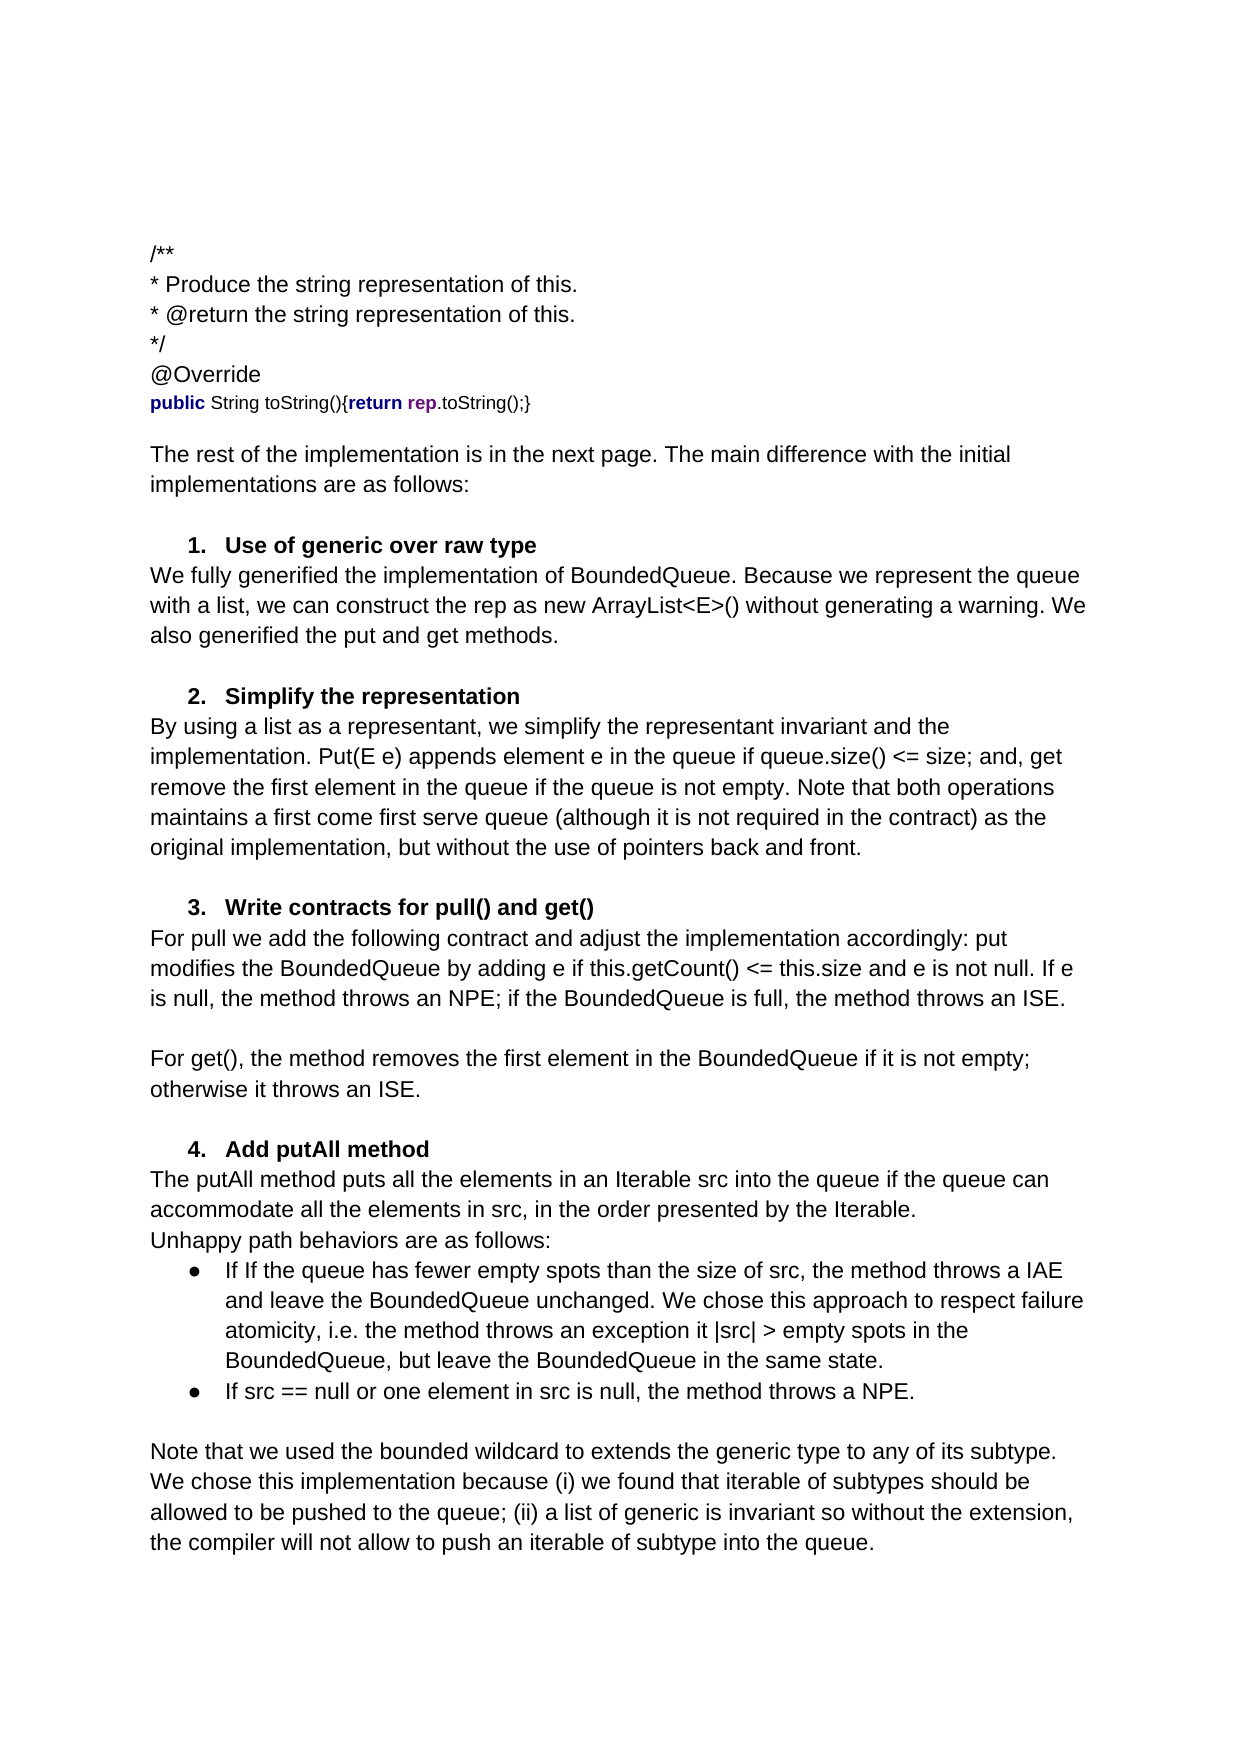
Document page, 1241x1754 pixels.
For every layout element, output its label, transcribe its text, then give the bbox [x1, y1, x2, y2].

text By using a list as a representant, we simplify the representant invariant and the implementation. Put(E e) appends element e in the queue if queue.size() <= size; and, get remove the first element in the queue if the queue is not empty. Note that both operations maintains a first come first serve queue (although it is not required in the contract) as the original implementation, but without the use of pointers back and front. [150, 713, 1090, 860]
list Use of generic over raw type [187, 532, 1090, 558]
list If If the queue has fewer empty spots than the size of src, the method throws a IAE and leave the BoundedQueue unchanged. We chose this approach to respect failure atomicity, i.e. the method throws an exception it |src| > empty spots in the BoundedQueue, but leave the BoundedQueue in the same state. [187, 1257, 1090, 1374]
text public String toString(){return rep.toString();} [150, 392, 1090, 413]
list Write contracts for pull() and get() [187, 894, 1090, 921]
text * @return the string representation of this. [150, 301, 1090, 327]
text For get(), the method removes the first element in the BoundedQueue if it is not empty; otherwise it throws an ISE. [150, 1045, 1090, 1102]
text Unhappy path behaviors are as follows: [150, 1227, 1090, 1253]
text Note that we used the bounded wildcard to extends the generic type to any of its subtype. We chose this implementation because (i) we found that iterable of subtypes should be allowed to be pushed to the queue; (ii) a list of generic is invariant so without the extension, the compiler will not allow to push an iterable of subtype into the queue. [150, 1438, 1090, 1555]
text * Produce the string representation of this. [150, 271, 1090, 297]
list Simplify the representation [187, 683, 1090, 709]
text The putAll method puts all the elements in an Iterable src into the queue if the queue can accommodate all the elements in src, in the order presented by the Iterable. [150, 1166, 1090, 1223]
text For pull we add the following contract and adjust the implementation accordingly: put modifies the BoundedQueue by adding e if this.getCount() <= this.size and e is not null. If e is null, the method throws an NPE; if the BoundedQueue is full, the method throws an ISE. [150, 924, 1090, 1011]
list Add putAll method [187, 1136, 1090, 1162]
text We fully generified the implementation of BoundedQueue. Because we represent the queue with a list, we can construct the rep as new ArrayList<E>() without generating a warning. We also generified the put and get methods. [150, 562, 1090, 649]
text /** [150, 241, 1090, 267]
text */ [150, 331, 1090, 358]
text The rest of the implementation is in the next page. The main difference with the initial implementations are as follows: [150, 441, 1090, 498]
list If src == null or one element in src is null, the method throws a NPE. [187, 1378, 1090, 1404]
text @Override [150, 361, 1090, 388]
